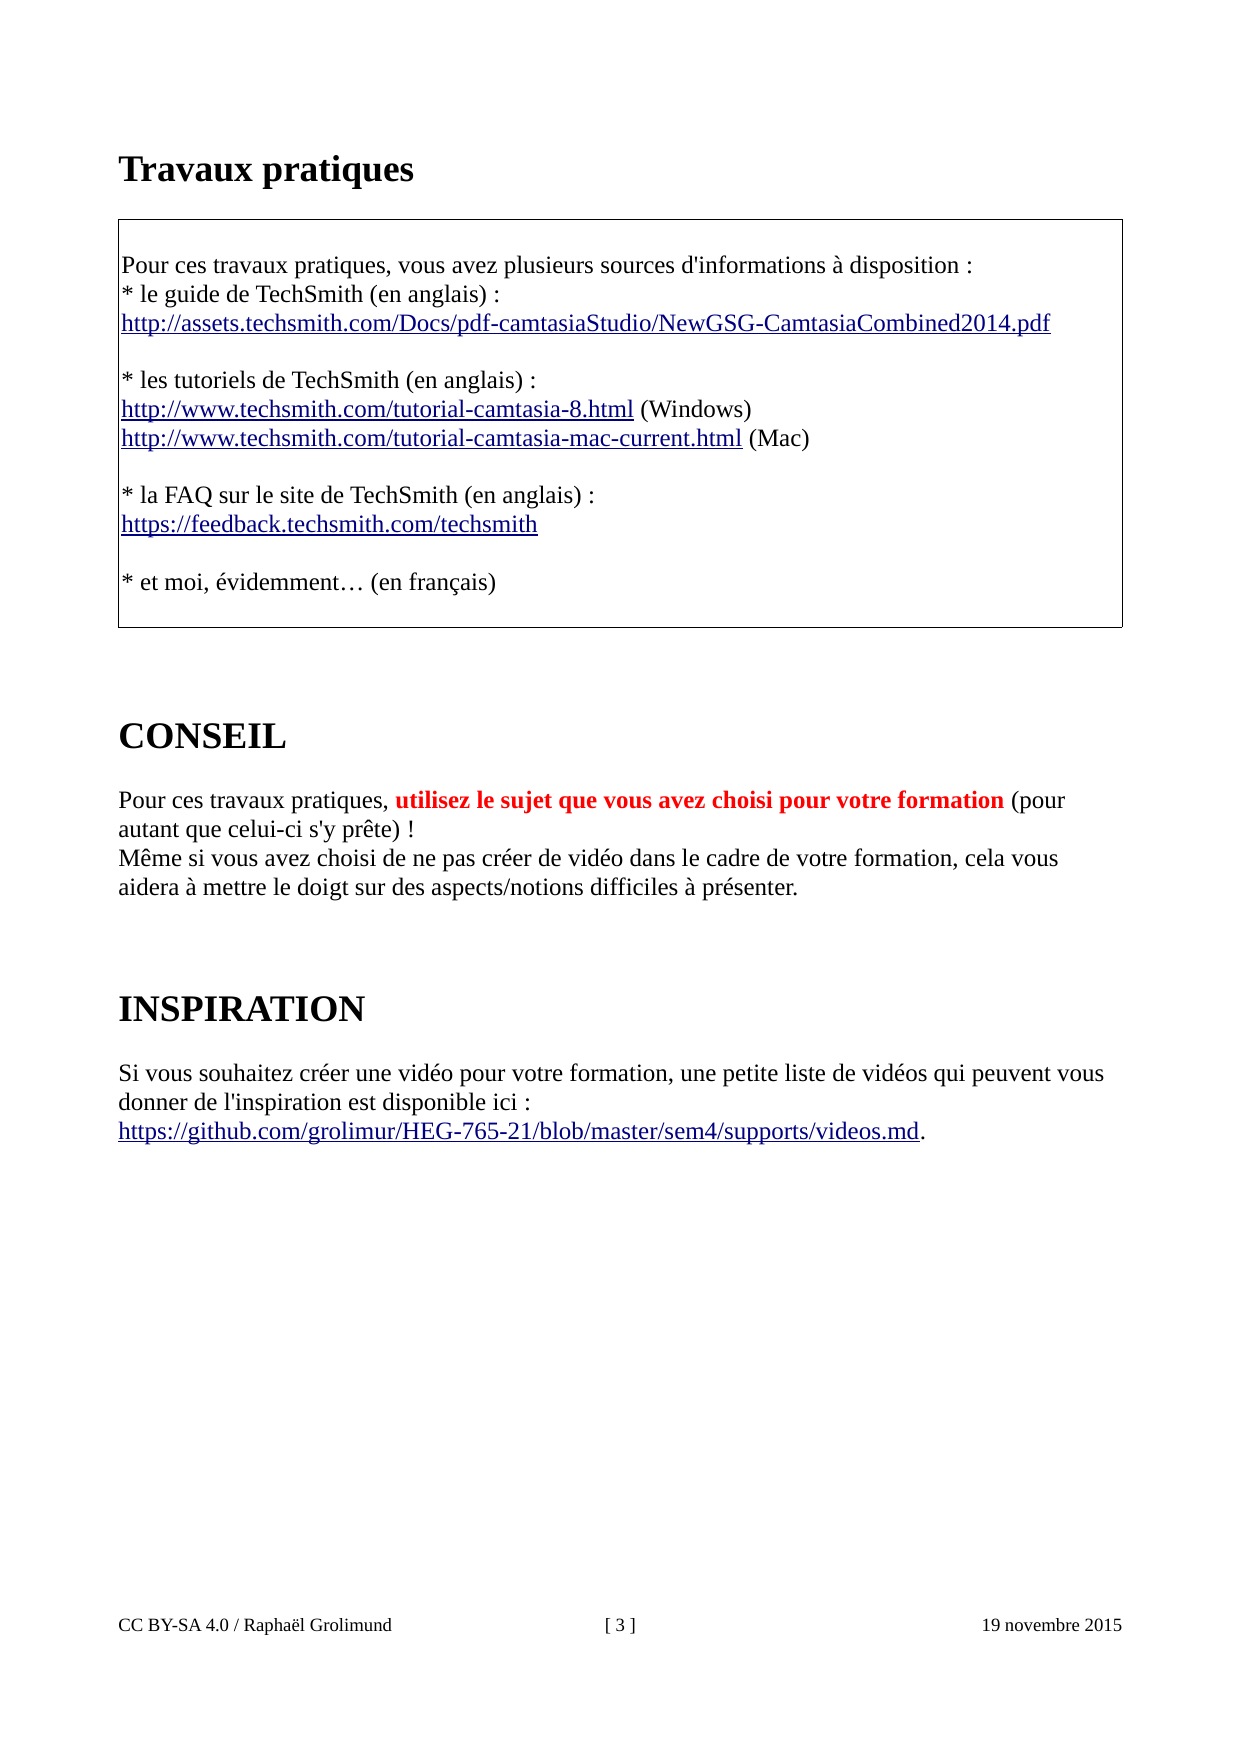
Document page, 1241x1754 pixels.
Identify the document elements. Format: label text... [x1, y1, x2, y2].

text Travaux pratiques [118, 147, 1122, 190]
text CONSEIL [118, 713, 1122, 757]
text Si vous souhaitez créer une vidéo pour votre formation, une petite liste de vidéos qui peuvent vous donner de l'inspiration est disponible ici : [118, 1058, 1122, 1116]
text http://www.techsmith.com/tutorial-camtasia-mac-current.html (Mac) [119, 420, 1122, 452]
text Pour ces travaux pratiques, utilisez le sujet que vous avez choisi pour votre formation (pour autant que celui-ci s'y prête) ! [118, 785, 1122, 843]
text Pour ces travaux pratiques, vous avez plusieurs sources d'informations à disposition : [119, 247, 1122, 276]
text http://assets.techsmith.com/Docs/pdf-camtasiaStudio/NewGSG-CamtasiaCombined2014.pdf [119, 305, 1122, 337]
text INSPIRATION [118, 987, 1122, 1030]
text * la FAQ sur le site de TechSmith (en anglais) : [119, 477, 1122, 506]
text Même si vous avez choisi de ne pas créer de vidéo dans le cadre de votre formation, cela vous aidera à mettre le doigt sur des aspects/notions difficiles à présenter. [118, 843, 1122, 900]
text * les tutoriels de TechSmith (en anglais) : [119, 362, 1122, 391]
text http://www.techsmith.com/tutorial-camtasia-8.html (Windows) [119, 391, 1122, 420]
text https://github.com/grolimur/HEG-765-21/blob/master/sem4/supports/videos.md. [118, 1116, 1122, 1145]
text https://feedback.techsmith.com/techsmith [119, 506, 1122, 538]
text * le guide de TechSmith (en anglais) : [119, 276, 1122, 305]
text * et moi, évidemment… (en français) [119, 564, 1122, 596]
